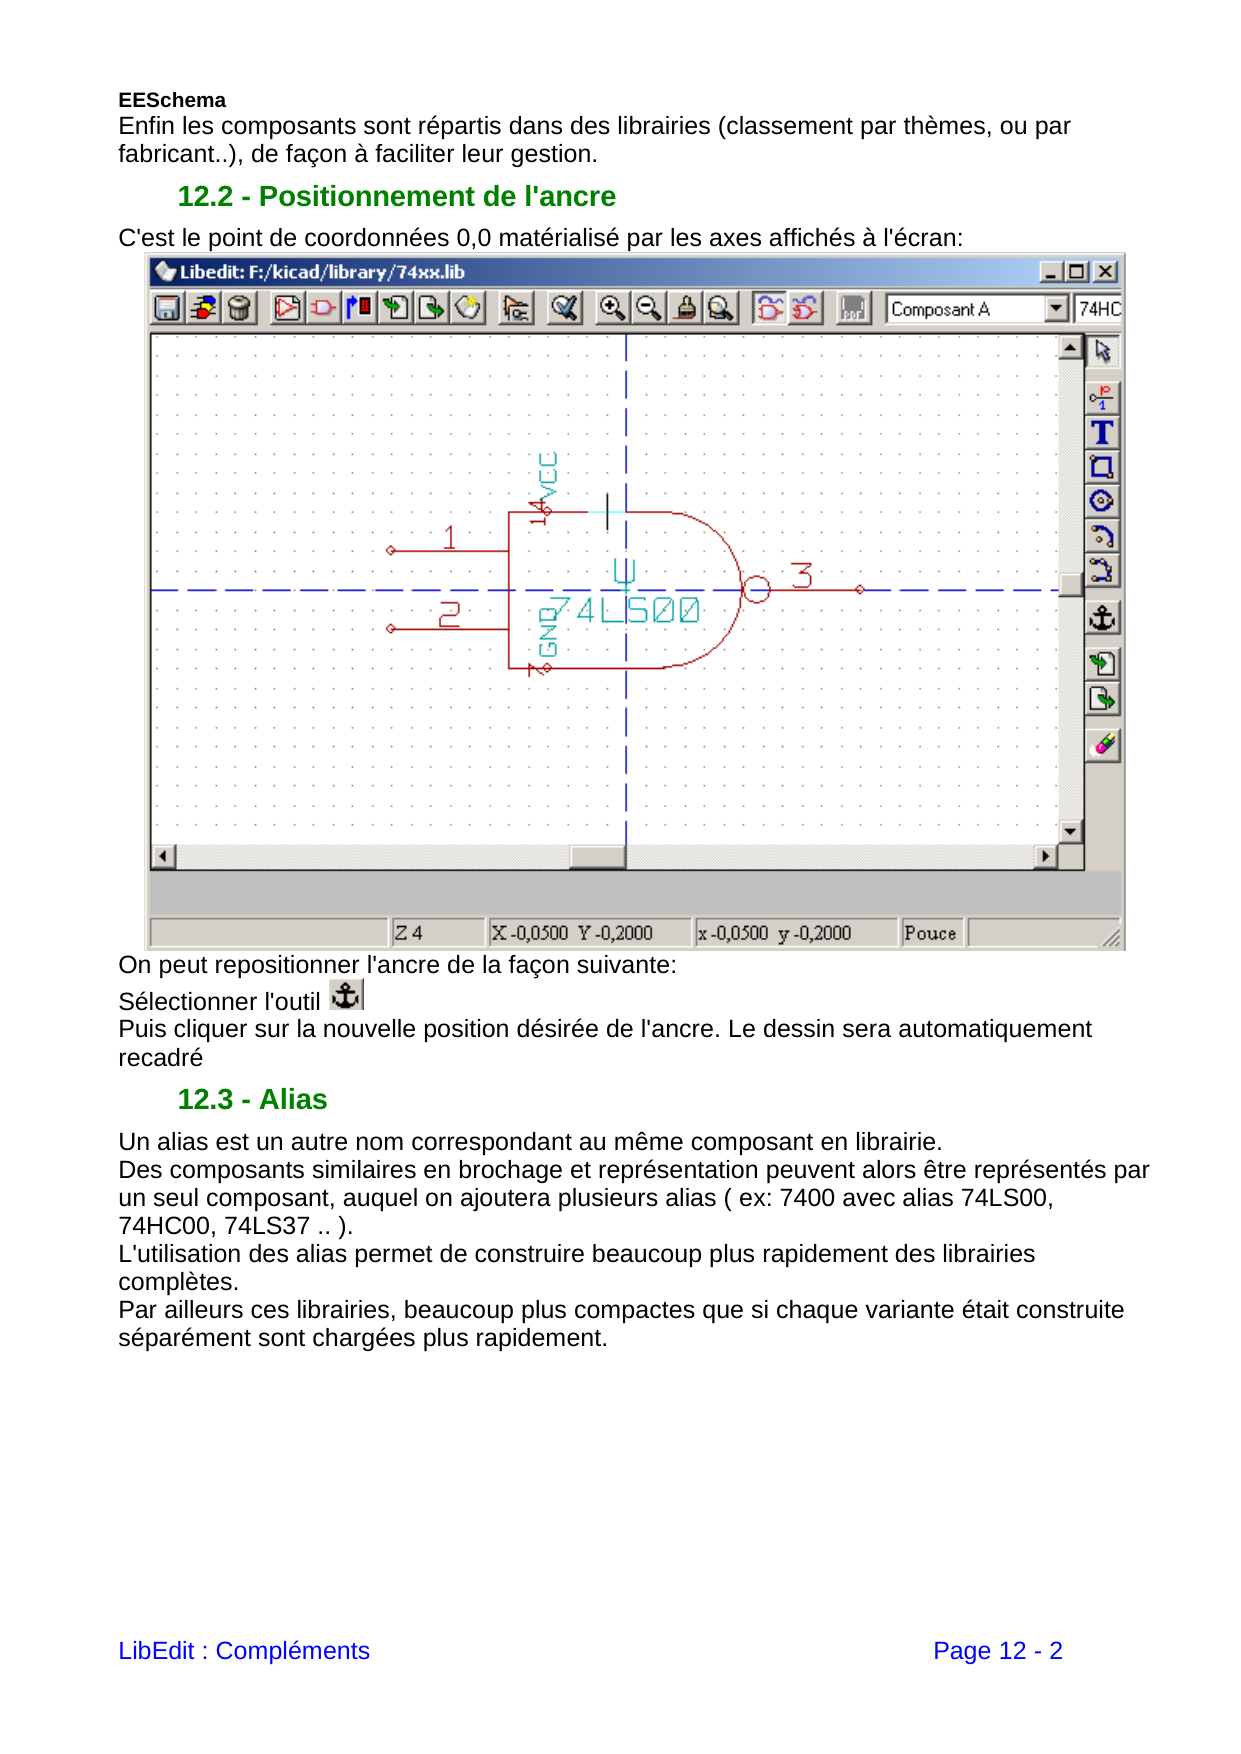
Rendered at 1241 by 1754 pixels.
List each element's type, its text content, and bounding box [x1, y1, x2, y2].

text L'utilisation des alias permet de construire beaucoup plus rapidement des librairies complètes. [118, 1239, 1152, 1296]
picture [144, 252, 1126, 951]
picture [328, 978, 364, 1010]
text Des composants similaires en brochage et représentation peuvent alors être représentés par un seul composant, auquel on ajoutera plusieurs alias ( ex: 7400 avec alias 74LS00, 74HC00, 74LS37 .. ). [118, 1156, 1152, 1239]
text Un alias est un autre nom correspondant au même composant en librairie. [118, 1127, 1152, 1156]
subtitle Alias [177, 1083, 1152, 1116]
text C'est le point de coordonnées 0,0 matérialisé par les axes affichés à l'écran: [118, 224, 1152, 252]
text Sélectionner l'outil [118, 979, 1152, 1015]
text Par ailleurs ces librairies, beaucoup plus compactes que si chaque variante était construite séparément sont chargées plus rapidement. [118, 1296, 1152, 1352]
text Enfin les composants sont répartis dans des librairies (classement par thèmes, ou par fabricant..), de façon à faciliter leur gestion. [118, 112, 1152, 168]
text On peut repositionner l'ancre de la façon suivante: [118, 951, 1152, 979]
text Puis cliquer sur la nouvelle position désirée de l'ancre. Le dessin sera automatiquement recadré [118, 1015, 1152, 1071]
subtitle Positionnement de l'ancre [177, 180, 1152, 212]
